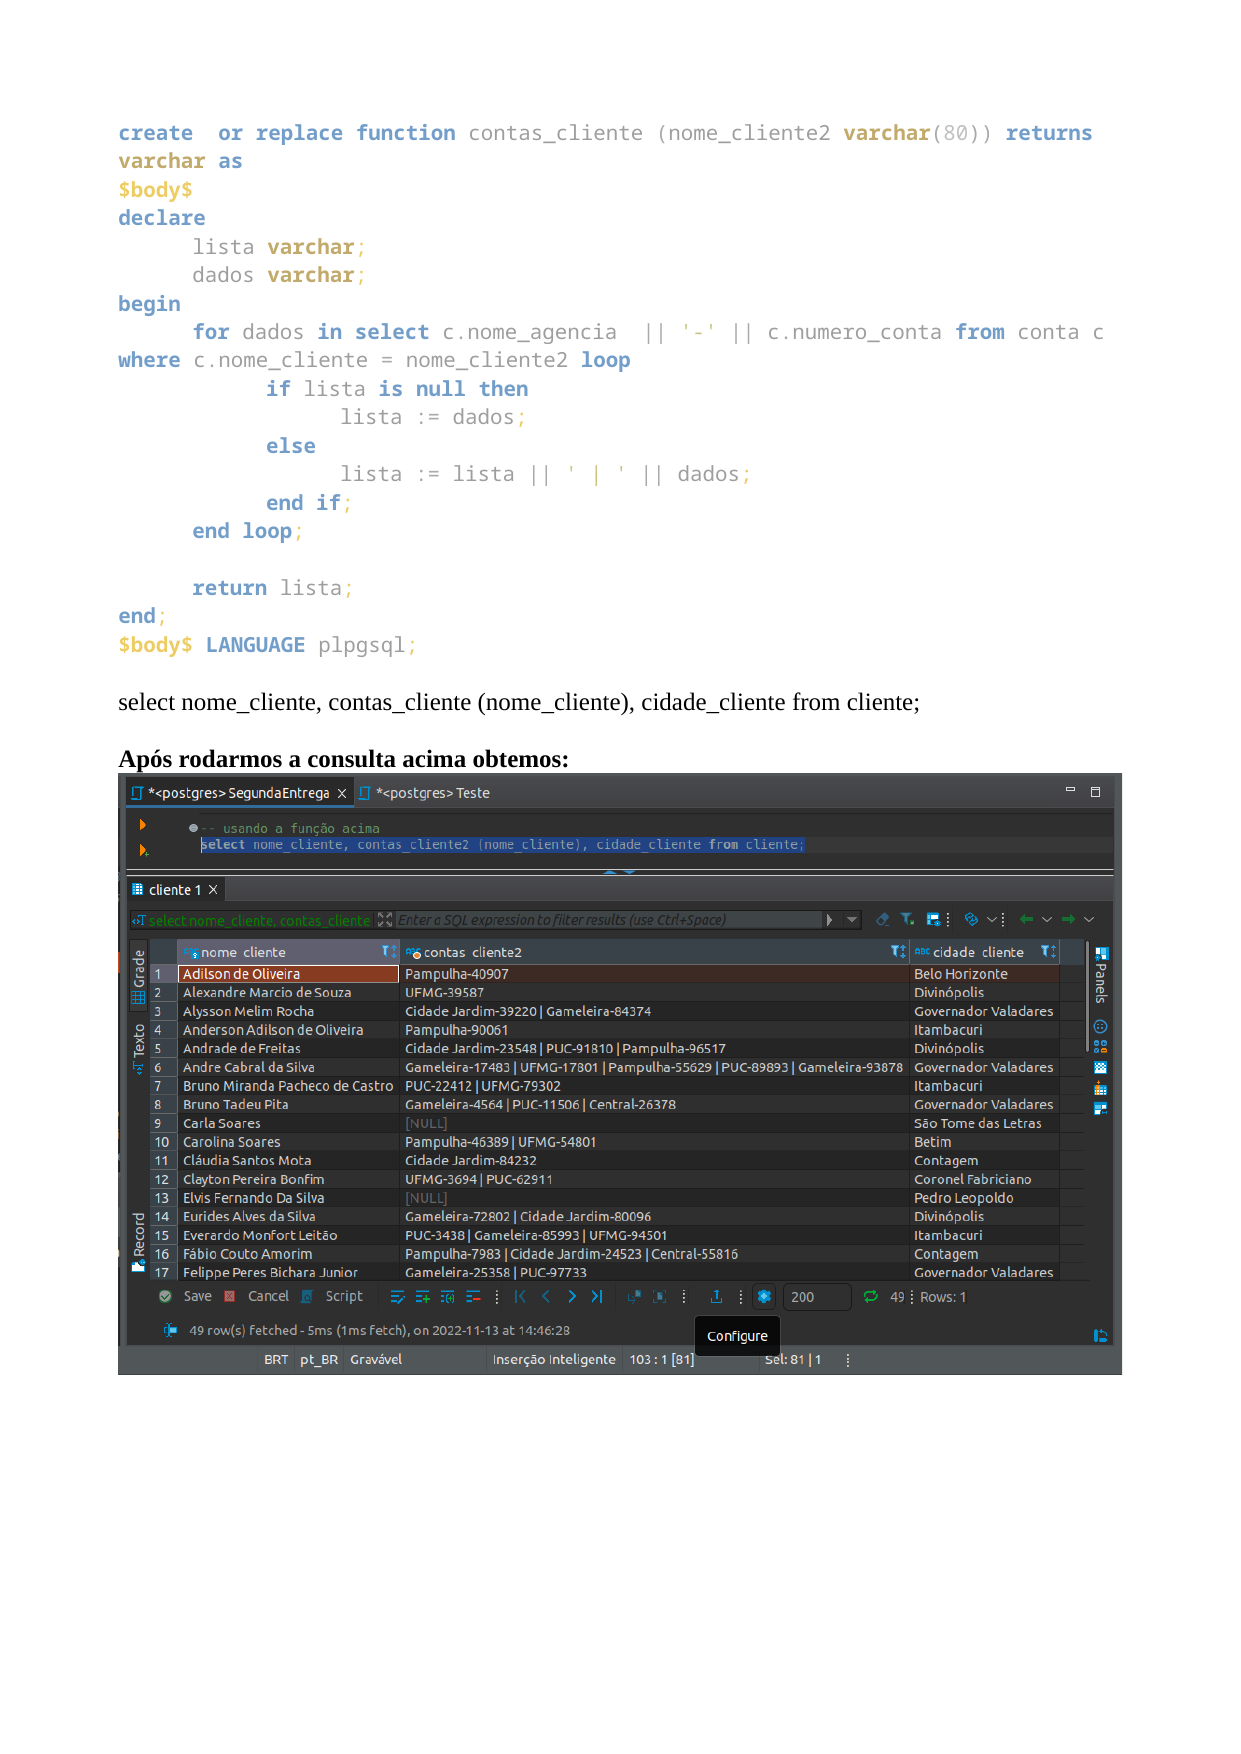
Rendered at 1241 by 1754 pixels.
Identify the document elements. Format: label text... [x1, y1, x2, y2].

text dados varchar; [118, 260, 1122, 289]
text end loop; [118, 516, 1122, 545]
text lista varchar; [118, 232, 1122, 260]
text for dados in select c.nome_agencia || '-' || c.numero_conta from conta c where c.nome_cliente = nome_cliente2 loop [118, 317, 1122, 374]
picture [118, 773, 1123, 1375]
text create or replace function contas_cliente (nome_cliente2 varchar(80)) returns varchar as [118, 118, 1122, 175]
text return lista; [118, 573, 1122, 602]
text end; [118, 602, 1122, 630]
text $body$ LANGUAGE plpgsql; [118, 630, 1122, 658]
text begin [118, 289, 1122, 317]
text Após rodarmos a consulta acima obtemos: [118, 744, 1122, 773]
text else [118, 431, 1122, 459]
text lista := dados; [118, 402, 1122, 431]
text $body$ [118, 175, 1122, 203]
text lista := lista || ' | ' || dados; [118, 459, 1122, 488]
text end if; [118, 488, 1122, 516]
text select nome_cliente, contas_cliente (nome_cliente), cidade_cliente from cliente; [118, 687, 1122, 716]
text declare [118, 203, 1122, 232]
text if lista is null then [118, 374, 1122, 402]
